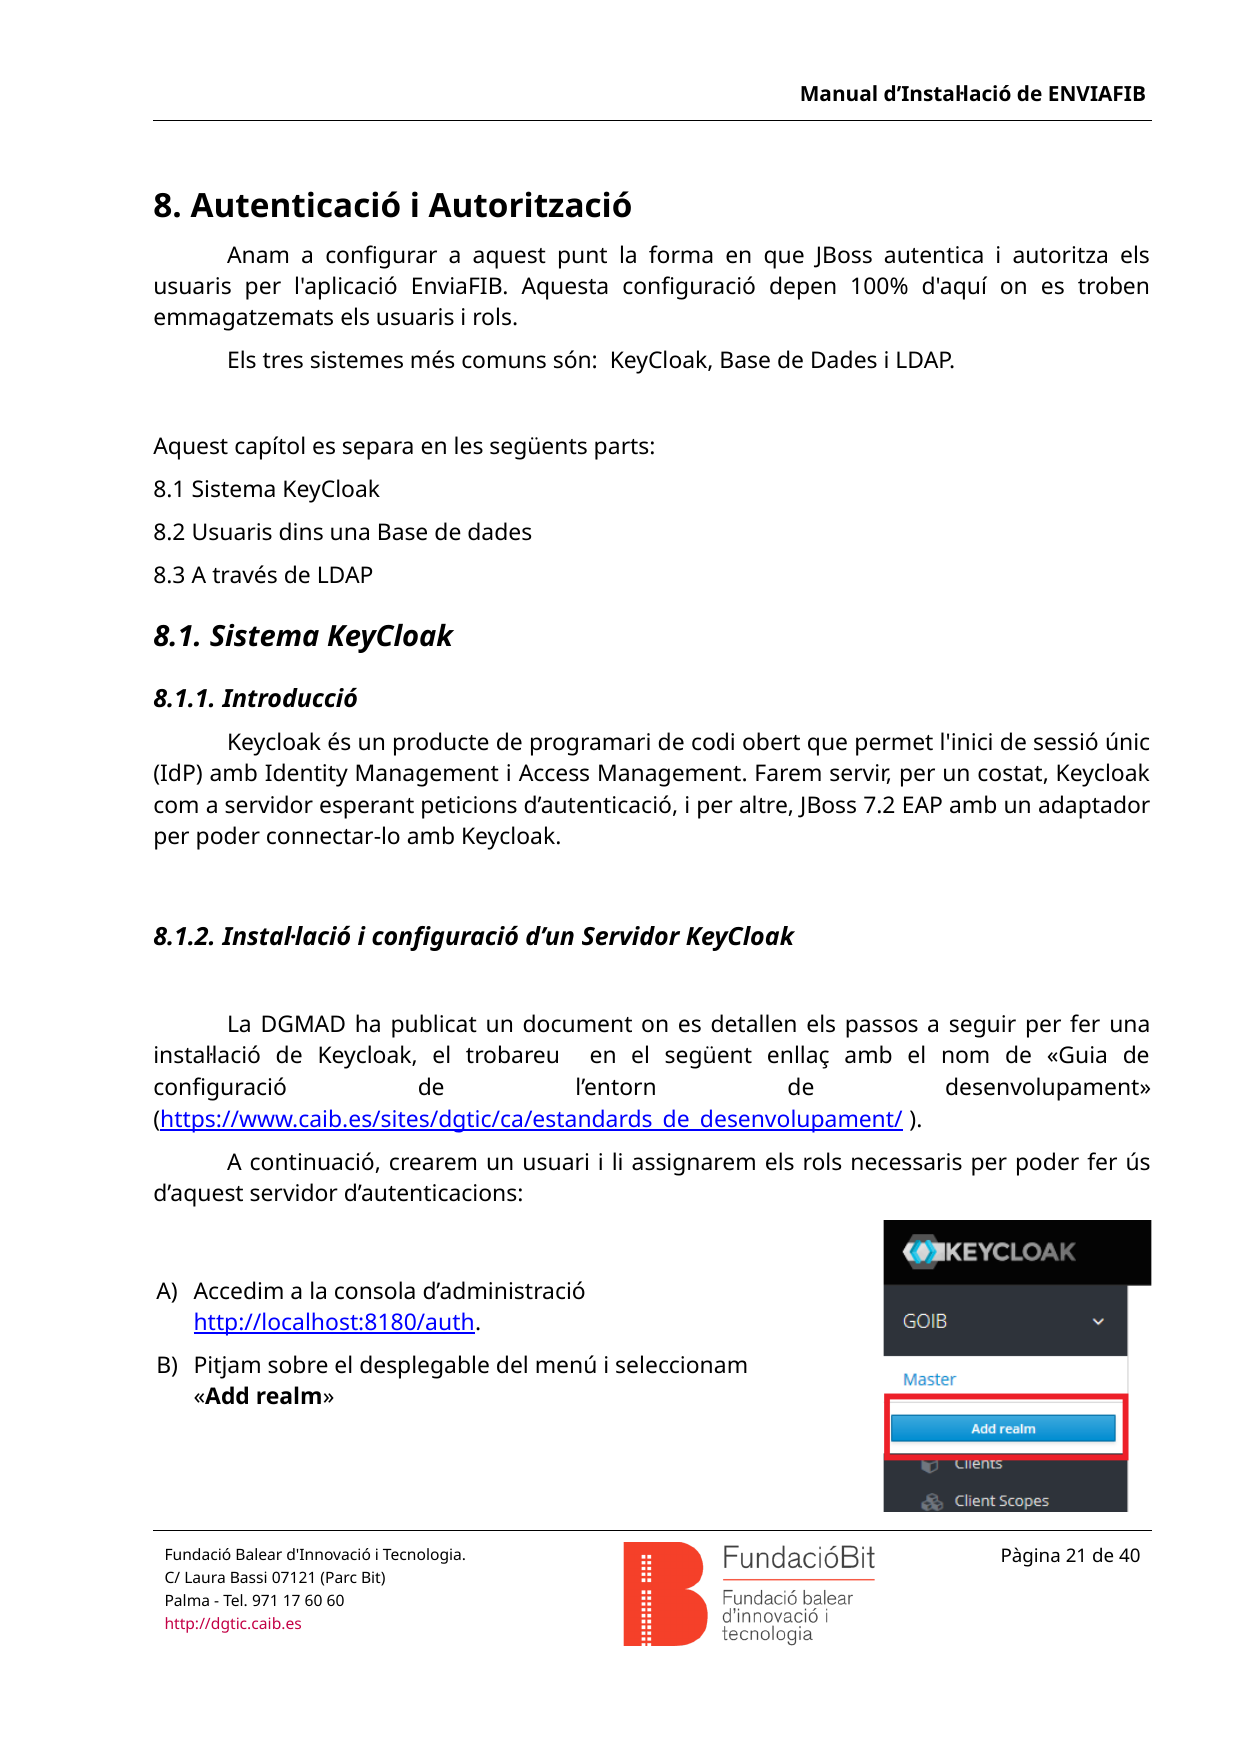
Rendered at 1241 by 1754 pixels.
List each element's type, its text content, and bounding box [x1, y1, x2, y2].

table_header Accedim a la consola d’administració http://localhost:8180/auth. Pitjam sobre el desplegable del menú i seleccionam «Add realm» [153, 1220, 766, 1523]
text Els tres sistemes més comuns són: KeyCloak, Base de Dades i LDAP. [153, 344, 1152, 375]
text Aquest capítol es separa en les següents parts: [153, 430, 1152, 461]
picture [883, 1220, 1152, 1512]
text Anam a configurar a aquest punt la forma en que JBoss autentica i autoritza els usuaris per l'aplicació EnviaFIB. Aquesta configuració depen 100% d'aquí on es troben emmagatzemats els usuaris i rols. [153, 239, 1152, 332]
subtitle Instal·lació i configuració d’un Servidor KeyCloak [153, 919, 1152, 953]
text 8.2. Usuaris dins una Base de dades [153, 516, 1152, 547]
text La DGMAD ha publicat un document on es detallen els passos a seguir per fer una instal·lació de Keycloak, el trobareu en el següent enllaç amb el nom de «Guia de configuració de l’entorn de desenvolupament» (https://www.caib.es/sites/dgtic/ca/estandards_de_desenvolupament/ ). [153, 1008, 1152, 1134]
picture [623, 1542, 875, 1646]
text Keycloak és un producte de programari de codi obert que permet l'inici de sessió únic (IdP) amb Identity Management i Access Management. Farem servir, per un costat, Keycloak com a servidor esperant peticions d’autenticació, i per altre, JBoss 7.2 EAP amb un adaptador per poder connectar-lo amb Keycloak. [153, 726, 1152, 851]
table_header [766, 1220, 1152, 1523]
subtitle Introducció [153, 680, 1152, 714]
text 8.1. Sistema KeyCloak [153, 473, 1152, 504]
subtitle Autenticació i Autorització [153, 181, 1152, 227]
text 8.3. A través de LDAP [153, 559, 1152, 591]
text A continuació, crearem un usuari i li assignarem els rols necessaris per poder fer ús d’aquest servidor d’autenticacions: [153, 1146, 1152, 1208]
subtitle Sistema KeyCloak [153, 616, 1152, 655]
